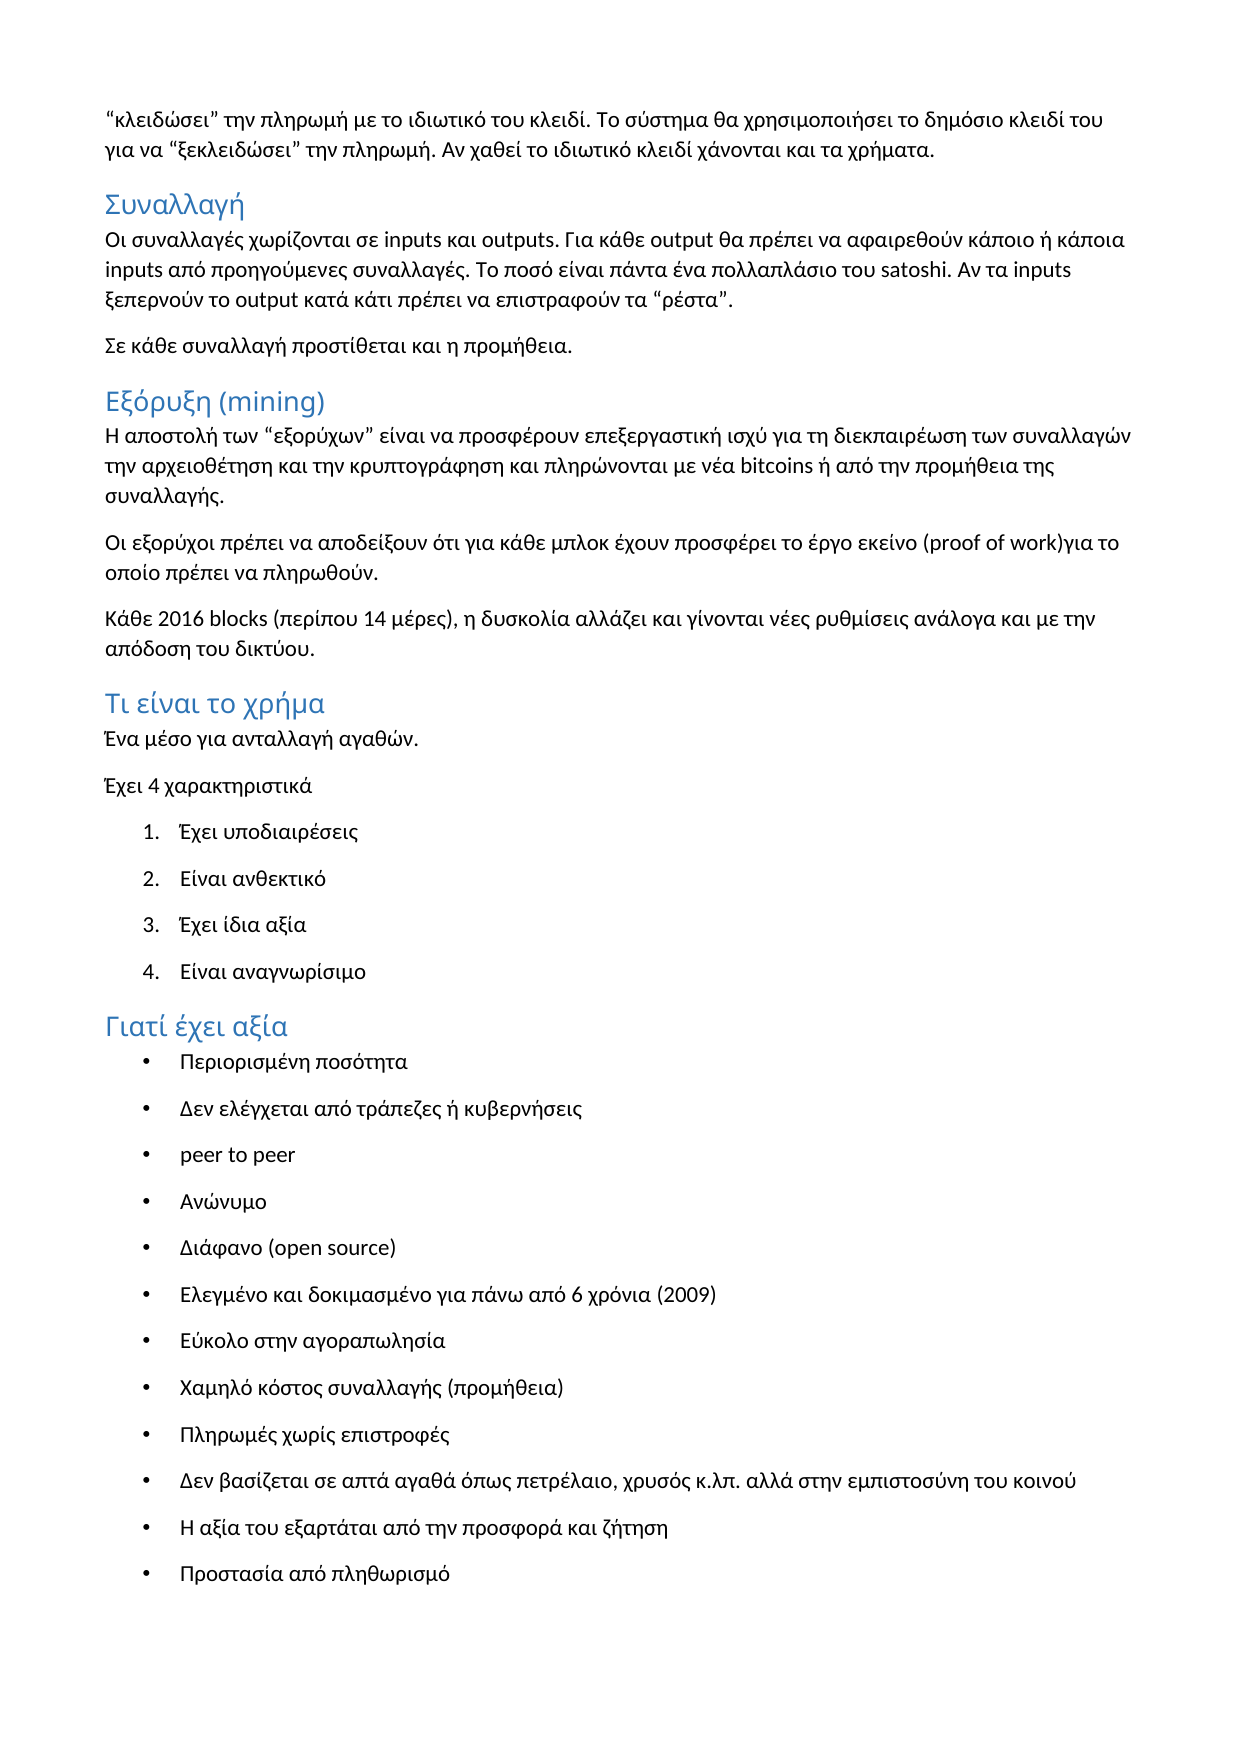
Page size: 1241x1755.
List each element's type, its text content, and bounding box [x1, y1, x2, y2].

list Προστασία από πληθωρισμό [142, 1559, 1135, 1587]
list Είναι ανθεκτικό [142, 864, 1135, 892]
list Δεν βασίζεται σε απτά αγαθά όπως πετρέλαιο, χρυσός κ.λπ. αλλά στην εμπιστοσύνη του κοινού [142, 1466, 1135, 1494]
list Διάφανο (open source) [142, 1233, 1135, 1261]
list Έχει υποδιαιρέσεις [142, 817, 1135, 845]
list Ελεγμένο και δοκιμασμένο για πάνω από 6 χρόνια (2009) [142, 1280, 1135, 1308]
text Οι συναλλαγές χωρίζονται σε inputs και outputs. Για κάθε output θα πρέπει να αφαιρεθούν κάποιο ή κάποια inputs από προηγούμενες συναλλαγές. Το ποσό είναι πάντα ένα πολλαπλάσιο του satoshi. Αν τα inputs ξεπερνούν το output κατά κάτι πρέπει να επιστραφούν τα “ρέστα”. [105, 225, 1135, 313]
subtitle Εξόρυξη (mining) [105, 382, 1135, 419]
list Έχει ίδια αξία [142, 911, 1135, 938]
text Οι εξορύχοι πρέπει να αποδείξουν ότι για κάθε μπλοκ έχουν προσφέρει το έργο εκείνο (proof of work)για το οποίο πρέπει να πληρωθούν. [105, 528, 1135, 586]
subtitle Τι είναι το χρήμα [105, 685, 1135, 722]
subtitle Συναλλαγή [105, 186, 1135, 222]
list Η αξία του εξαρτάται από την προσφορά και ζήτηση [142, 1513, 1135, 1541]
subtitle Γιατί έχει αξία [105, 1008, 1135, 1045]
list Χαμηλό κόστος συναλλαγής (προμήθεια) [142, 1373, 1135, 1401]
list peer to peer [142, 1140, 1135, 1168]
list Δεν ελέγχεται από τράπεζες ή κυβερνήσεις [142, 1094, 1135, 1122]
text Σε κάθε συναλλαγή προστίθεται και η προμήθεια. [105, 331, 1135, 359]
list Είναι αναγνωρίσιμο [142, 957, 1135, 985]
list Εύκολο στην αγοραπωλησία [142, 1327, 1135, 1354]
list Ανώνυμο [142, 1187, 1135, 1215]
list Περιορισμένη ποσότητα [142, 1047, 1135, 1075]
text Έχει 4 χαρακτηριστικά [105, 771, 1135, 799]
text Ένα μέσο για ανταλλαγή αγαθών. [105, 724, 1135, 752]
text Κάθε 2016 blocks (περίπου 14 μέρες), η δυσκολία αλλάζει και γίνονται νέες ρυθμίσεις ανάλογα και με την απόδοση του δικτύου. [105, 604, 1135, 662]
text Η αποστολή των “εξορύχων” είναι να προσφέρουν επεξεργαστική ισχύ για τη διεκπαιρέωση των συναλλαγών την αρχειοθέτηση και την κρυπτογράφηση και πληρώνονται με νέα bitcoins ή από την προμήθεια της συναλλαγής. [105, 421, 1135, 509]
text “κλειδώσει” την πληρωμή με το ιδιωτικό του κλειδί. Το σύστημα θα χρησιμοποιήσει το δημόσιο κλειδί του για να “ξεκλειδώσει” την πληρωμή. Αν χαθεί το ιδιωτικό κλειδί χάνονται και τα χρήματα. [105, 105, 1135, 163]
list Πληρωμές χωρίς επιστροφές [142, 1420, 1135, 1448]
